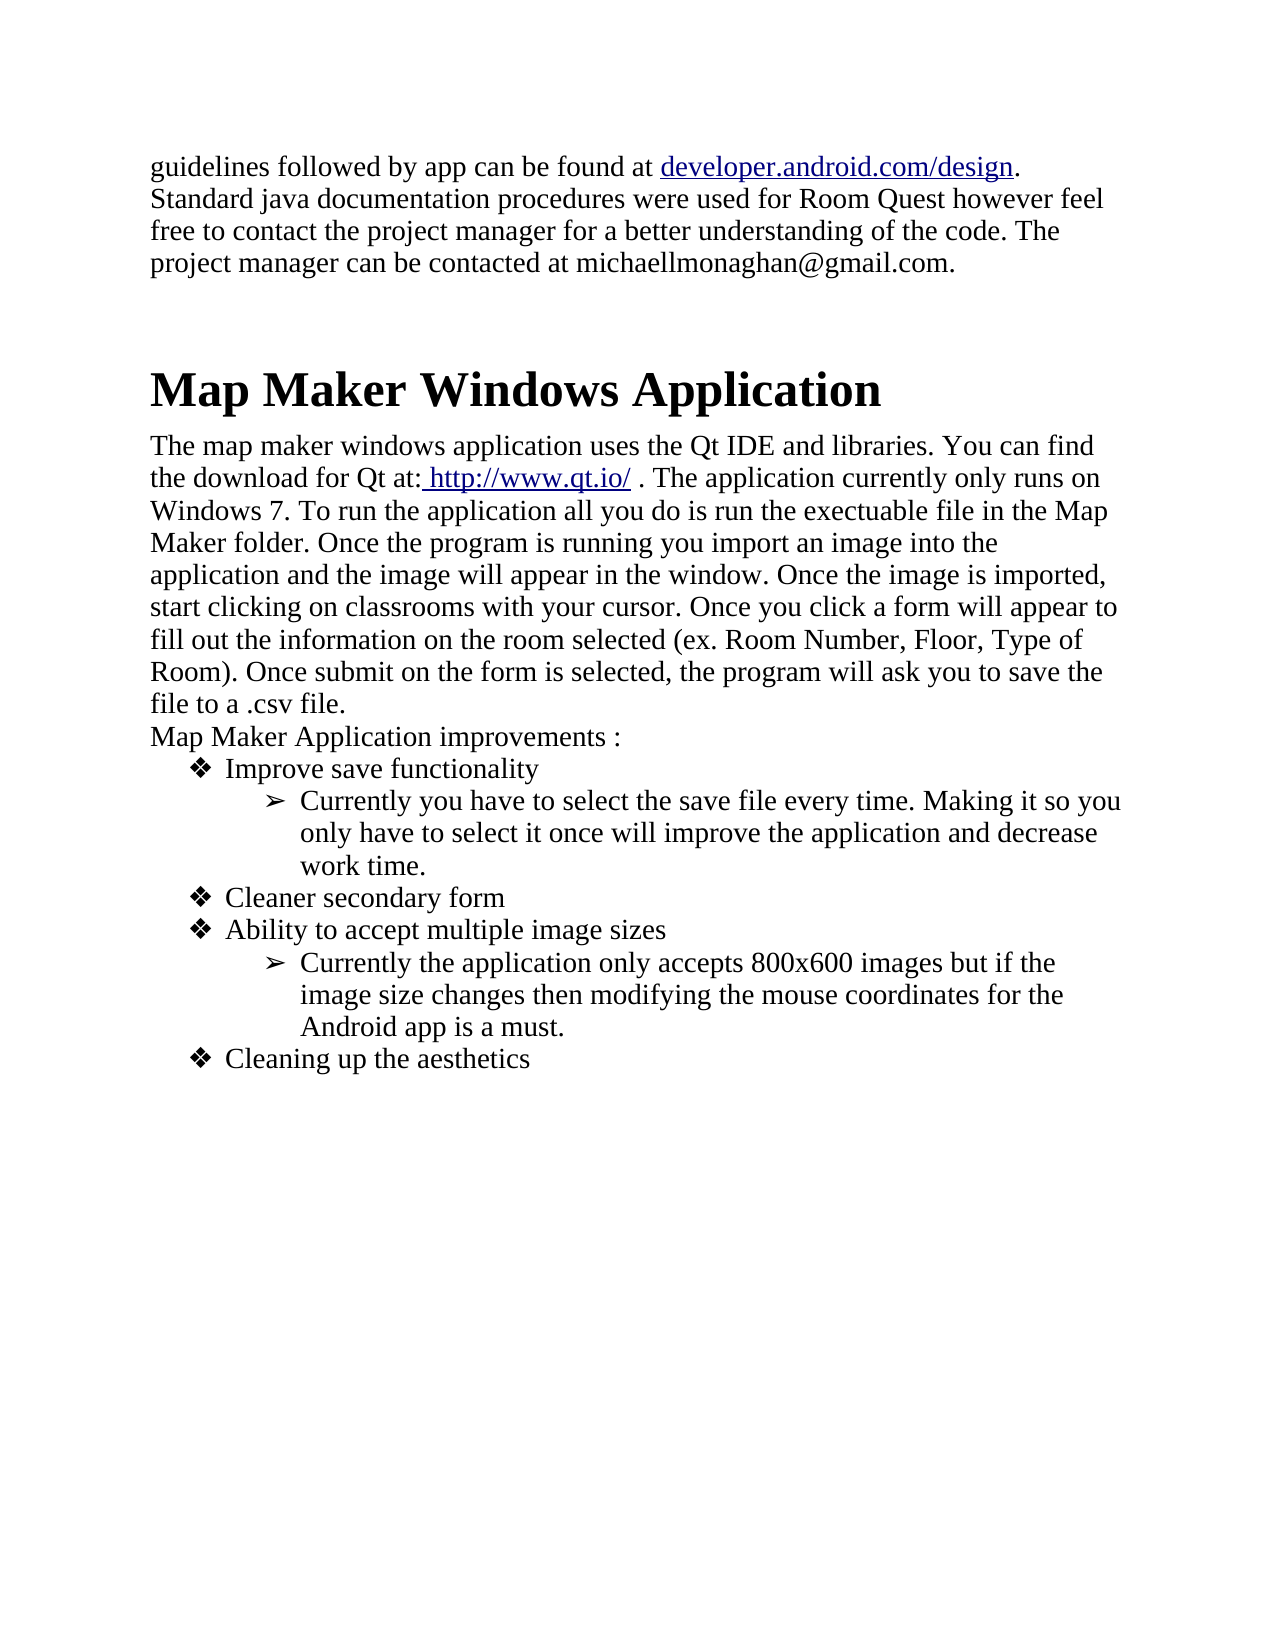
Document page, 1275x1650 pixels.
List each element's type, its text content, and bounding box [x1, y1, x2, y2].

text Map Maker Application improvements : [150, 720, 1125, 752]
list Cleaning up the aesthetics [187, 1043, 1125, 1075]
list Cleaner secondary form [187, 881, 1125, 914]
text guidelines followed by app can be found at developer.android.com/design. Standard java documentation procedures were used for Room Quest however feel free to contact the project manager for a better understanding of the code. The project manager can be contacted at michaellmonaghan@gmail.com. [150, 150, 1125, 279]
list Currently the application only accepts 800x600 images but if the image size changes then modifying the mouse coordinates for the Android app is a must. [262, 946, 1125, 1043]
list Ability to accept multiple image sizes [187, 914, 1125, 946]
list Improve save functionality [187, 752, 1125, 784]
text The map maker windows application uses the Qt IDE and libraries. You can find the download for Qt at: http://www.qt.io/ . The application currently only runs on Windows 7. To run the application all you do is run the exectuable file in the Map Maker folder. Once the program is running you import an image into the application and the image will appear in the window. Once the image is imported, start clicking on classrooms with your cursor. Once you click a form will appear to fill out the information on the room selected (ex. Room Number, Floor, Type of Room). Once submit on the form is selected, the program will ask you to save the file to a .csv file. [150, 429, 1125, 720]
list Currently you have to select the save file every time. Making it so you only have to select it once will improve the application and decrease work time. [262, 784, 1125, 881]
subtitle Map Maker Windows Application [150, 361, 1125, 417]
